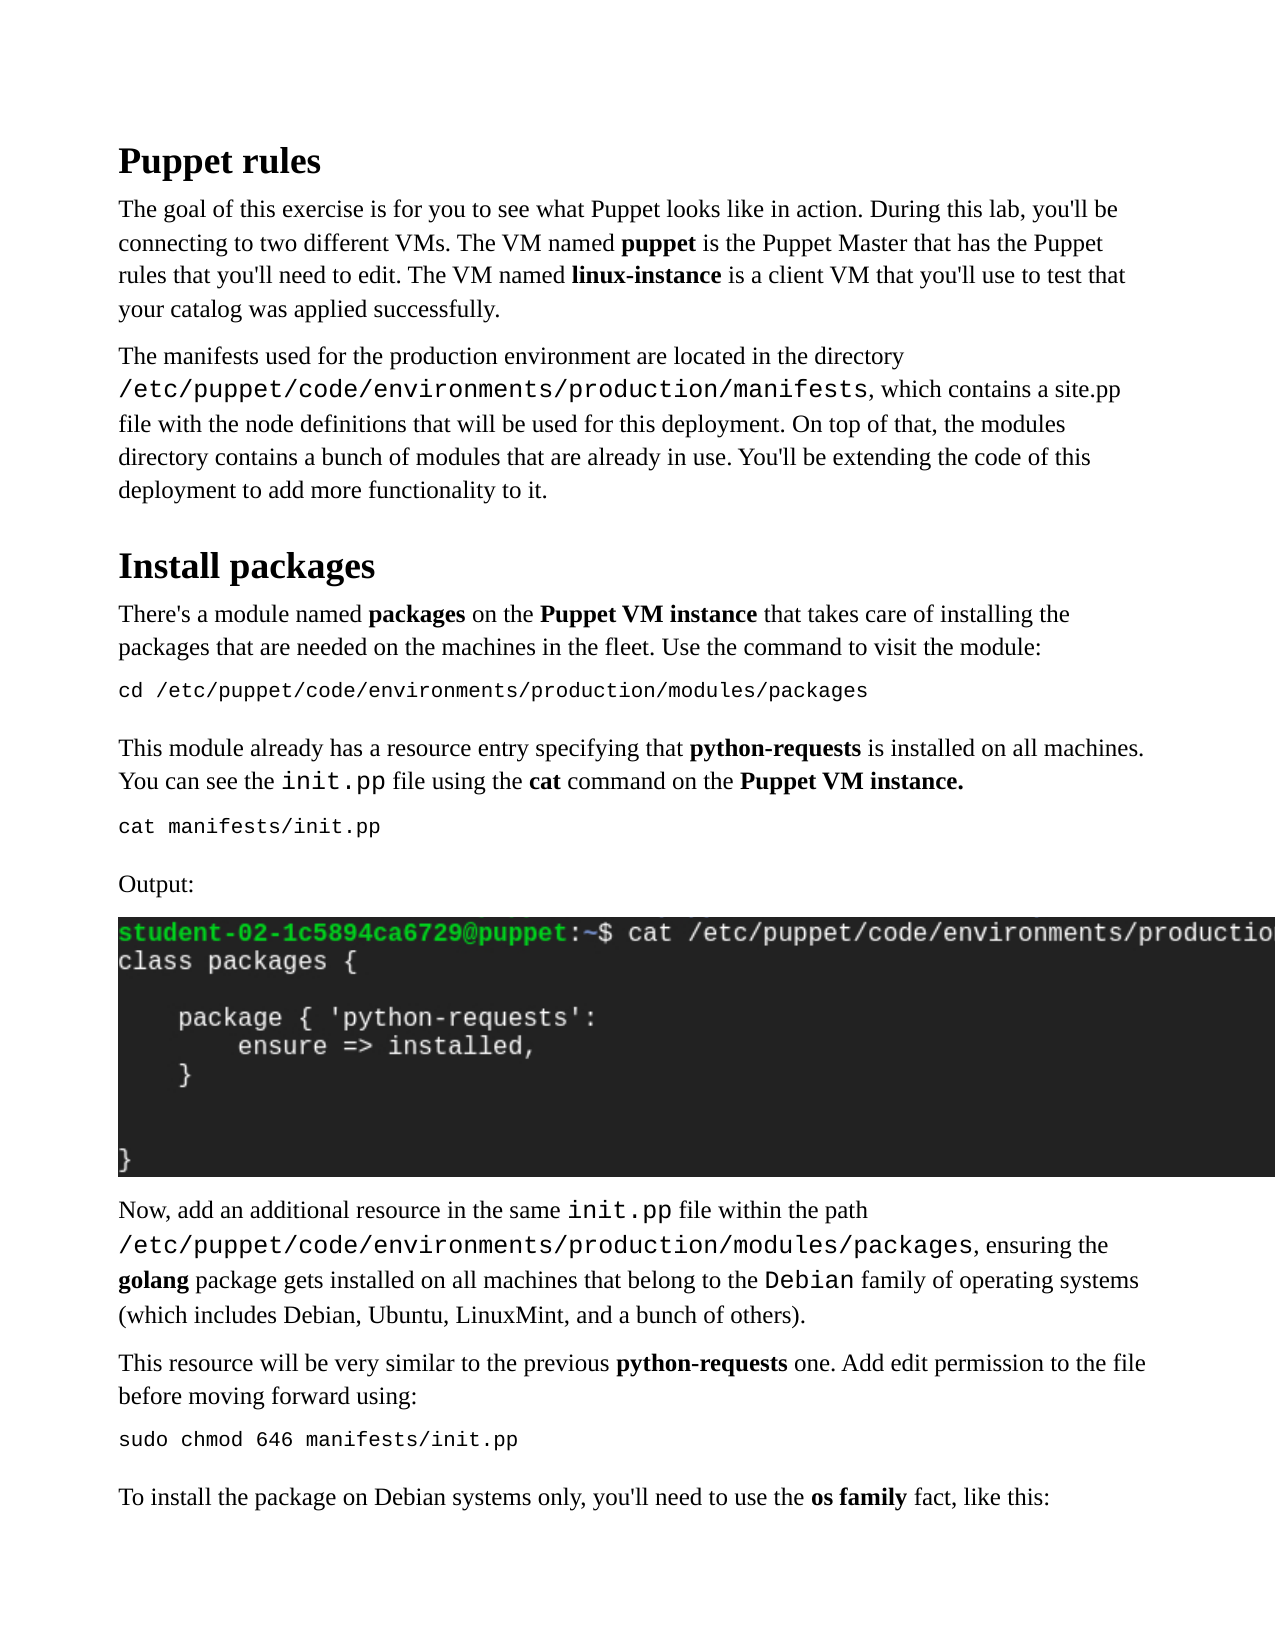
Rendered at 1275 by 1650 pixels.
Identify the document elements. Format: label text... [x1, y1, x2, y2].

text The manifests used for the production environment are located in the directory /etc/puppet/code/environments/production/manifests, which contains a site.pp file with the node definitions that will be used for this deployment. On top of that, the modules directory contains a bunch of modules that are already in use. You'll be extending the code of this deployment to add more functionality to it. [118, 341, 1157, 504]
text sudo chmod 646 manifests/init.pp [118, 1429, 1157, 1452]
text This resource will be very similar to the previous python-requests one. Add edit permission to the file before moving forward using: [118, 1348, 1157, 1410]
text Now, add an additional resource in the same init.pp file within the path /etc/puppet/code/environments/production/modules/packages, ensuring the golang package gets installed on all machines that belong to the Debian family of operating systems (which includes Debian, Ubuntu, LinuxMint, and a bunch of others). [118, 1195, 1157, 1329]
subtitle Puppet rules [118, 139, 1157, 182]
text cat manifests/init.pp [118, 816, 1157, 840]
text Output: [118, 869, 1157, 898]
text This module already has a resource entry specifying that python-requests is installed on all machines. You can see the init.pp file using the cat command on the Puppet VM instance. [118, 733, 1157, 797]
text The goal of this exercise is for you to see what Puppet looks like in action. During this lab, you'll be connecting to two different VMs. The VM named puppet is the Puppet Master that has the Puppet rules that you'll need to edit. The VM named linux-instance is a client VM that you'll use to test that your catalog was applied successfully. [118, 194, 1157, 322]
subtitle Install packages [118, 544, 1157, 587]
text To install the package on Debian systems only, you'll need to use the os family fact, like this: [118, 1482, 1157, 1511]
text There's a module named packages on the Puppet VM instance that takes care of installing the packages that are needed on the machines in the fleet. Use the command to visit the module: [118, 599, 1157, 661]
text cd /etc/puppet/code/environments/production/modules/packages [118, 680, 1157, 704]
picture [118, 917, 1275, 1177]
